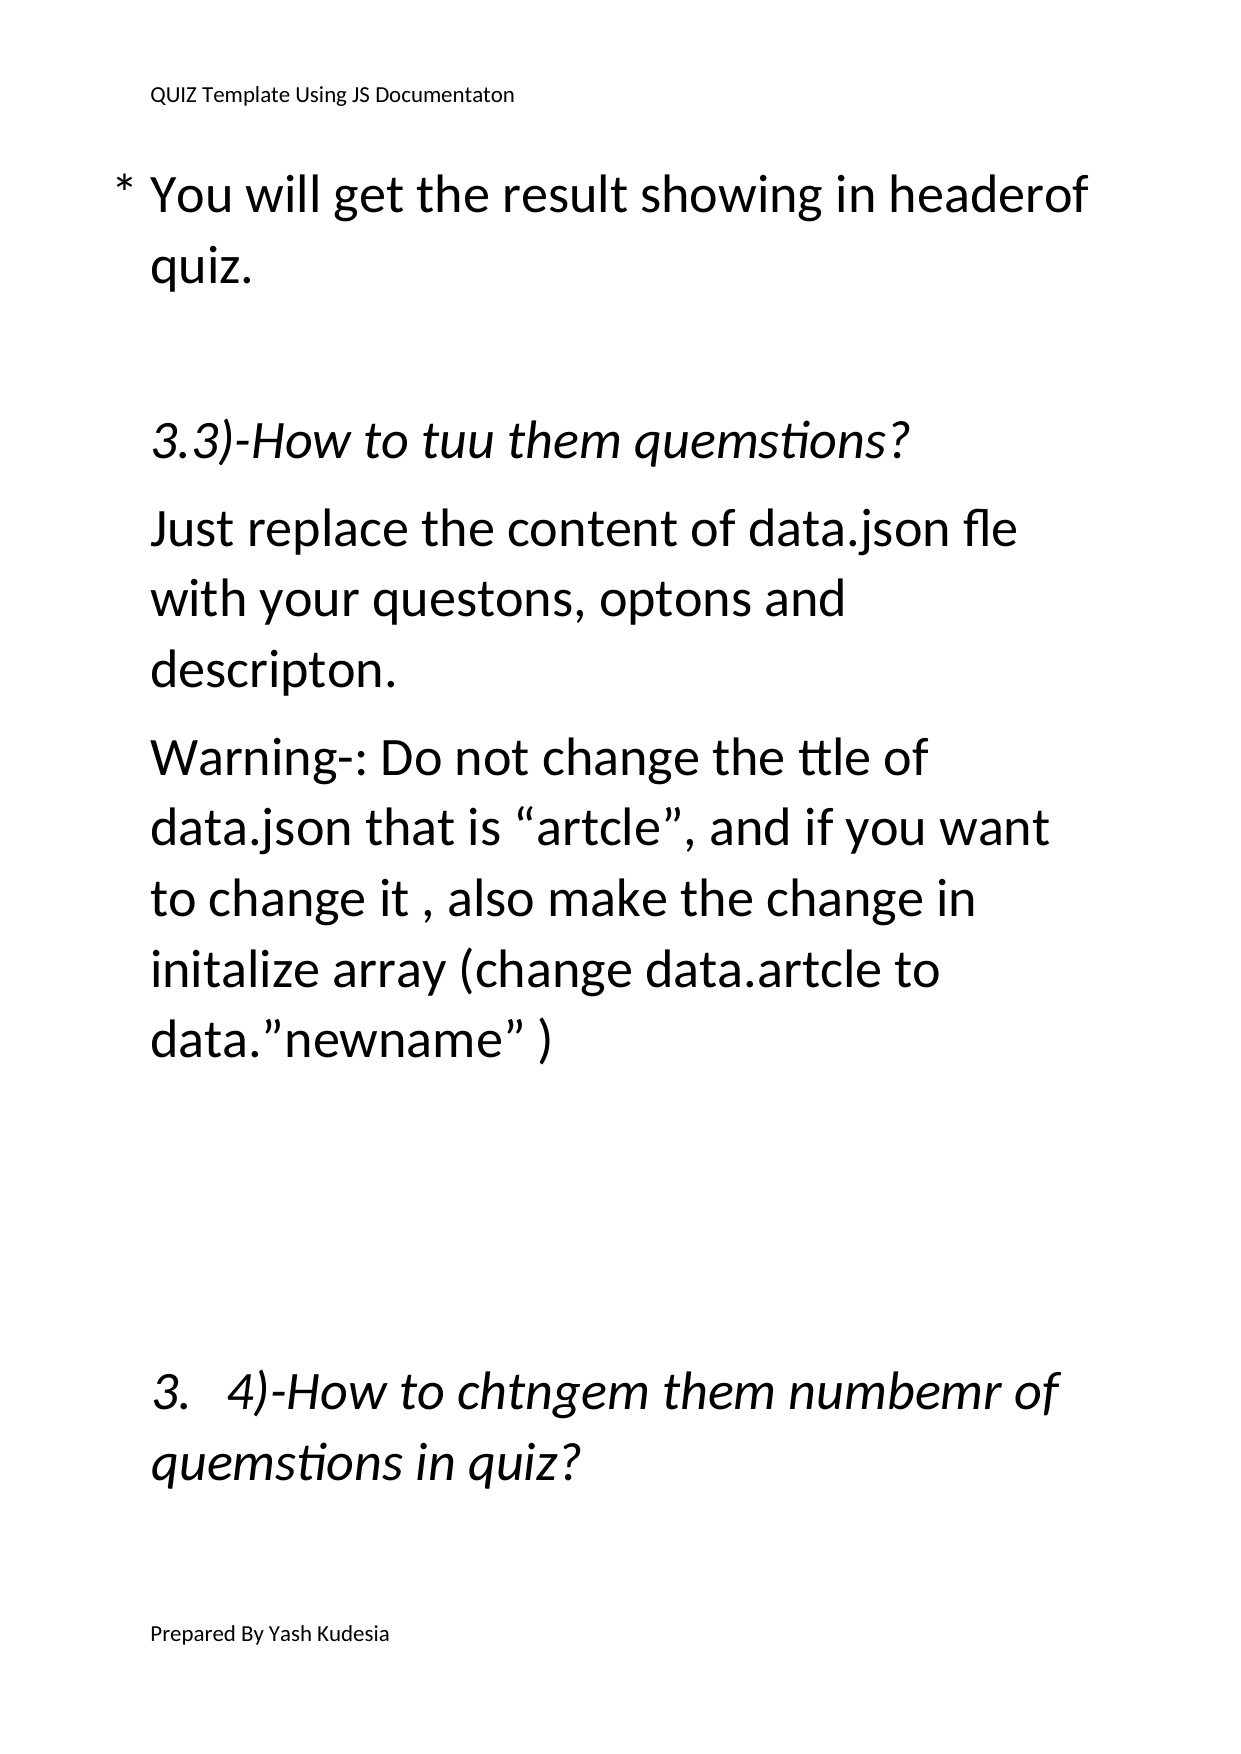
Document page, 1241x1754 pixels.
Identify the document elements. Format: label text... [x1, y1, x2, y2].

list You will get the result showing in headerof quiz. [111, 160, 1091, 297]
text Warning-: Do not change the ttle of data.json that is “artcle”, and if you want to change it , also make the change in initalize array (change data.artcle to data.”newname” ) [150, 722, 1091, 1071]
list 4)-How to chtngem them numbemr of quemstions in quiz? [151, 1357, 1091, 1493]
text 3.3)-How to tuu them quemstions? [150, 406, 1091, 472]
text Just replace the content of data.json fle with your questons, optons and descripton. [150, 493, 1091, 701]
